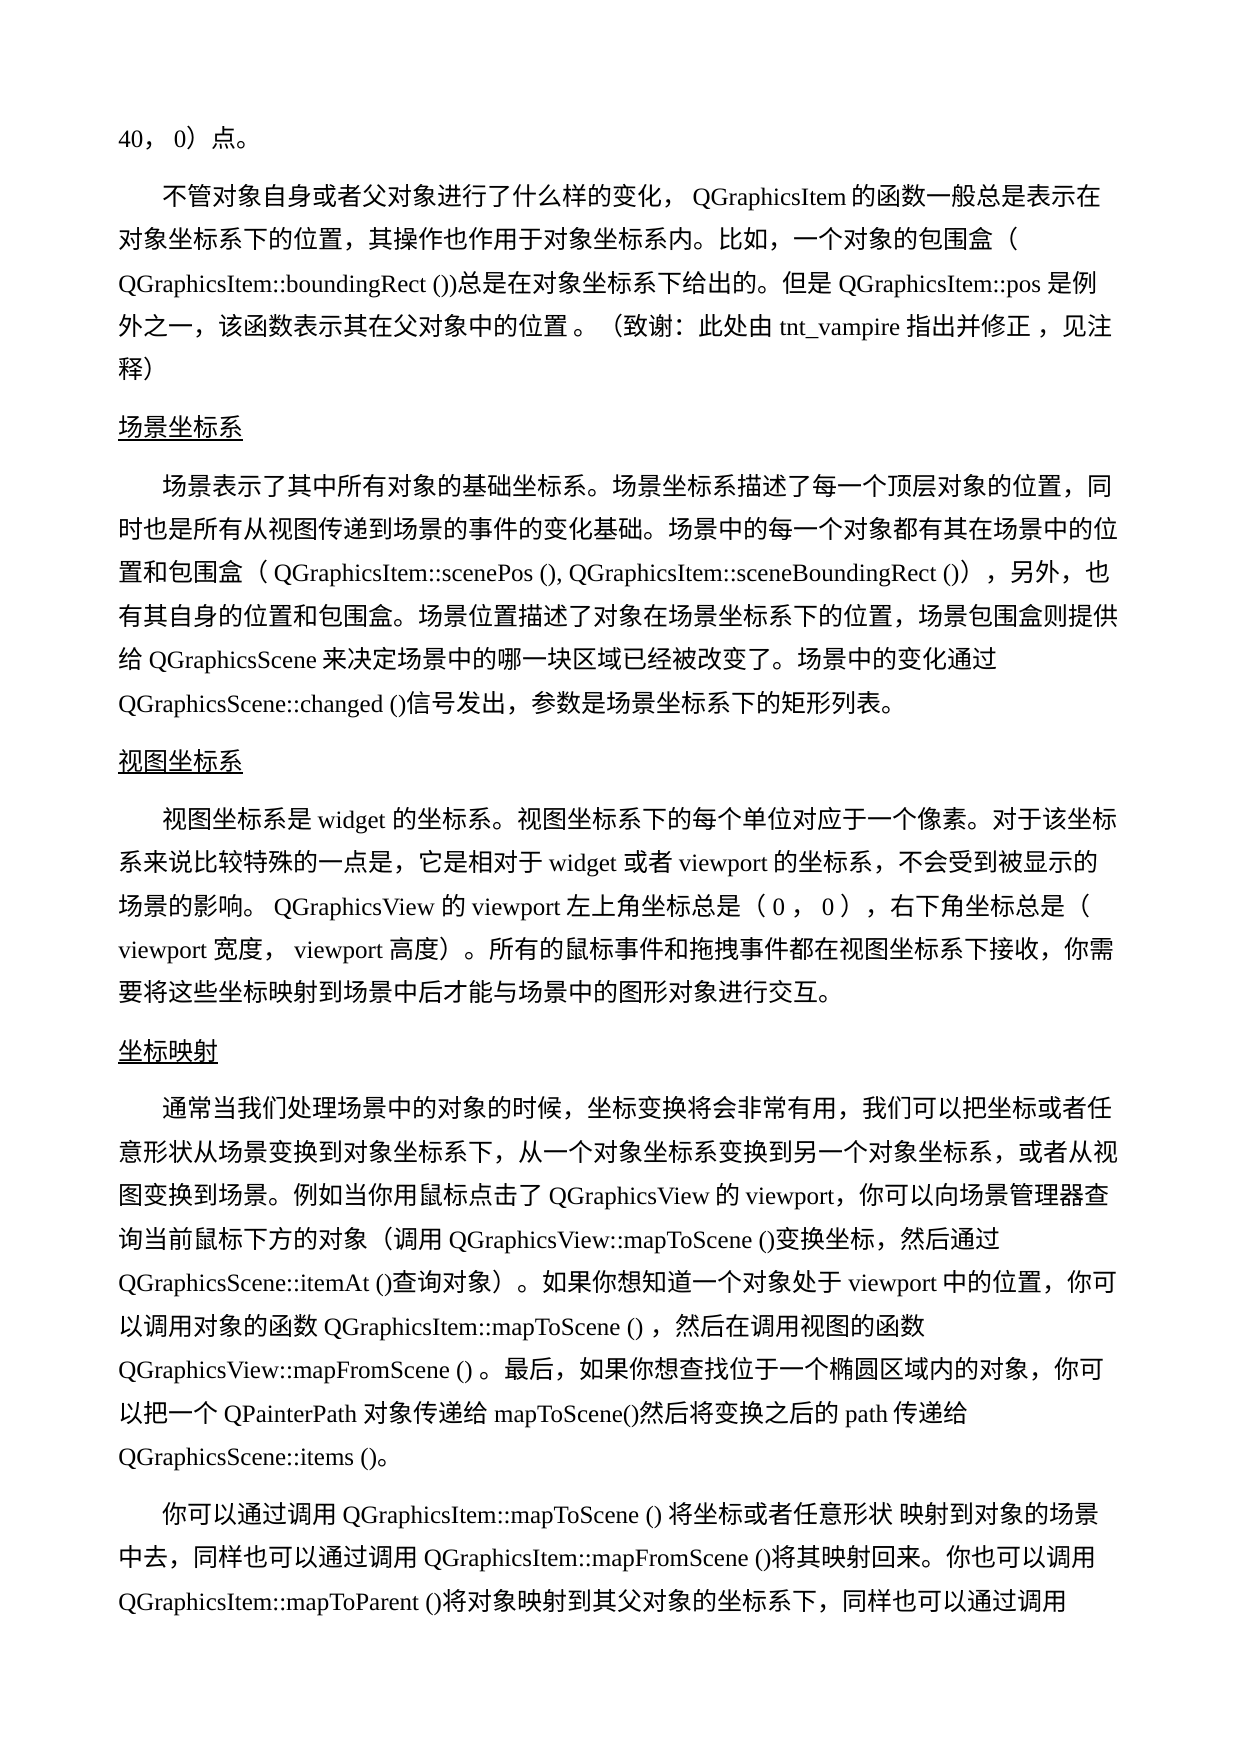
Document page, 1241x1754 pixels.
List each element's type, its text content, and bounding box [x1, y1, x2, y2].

text 通常当我们处理场景中的对象的时候，坐标变换将会非常有用，我们可以把坐标或者任意形状从场景变换到对象坐标系下，从一个对象坐标系变换到另一个对象坐标系，或者从视图变换到场景。例如当你用鼠标点击了 QGraphicsView的 viewport，你可以向场景管理器查询当前鼠标下方的对象（调用 QGraphicsView::mapToScene ()变换坐标，然后通过 QGraphicsScene::itemAt ()查询对象）。如果你想知道一个对象处于 viewport中的位置，你可以调用对象的函数 QGraphicsItem::mapToScene () ，然后在调用视图的函数 QGraphicsView::mapFromScene () 。最后，如果你想查找位于一个椭圆区域内的对象，你可以把一个 QPainterPath 对象传递给 mapToScene()然后将变换之后的 path传递给 QGraphicsScene::items ()。 [118, 1089, 1122, 1473]
text 场景坐标系 [118, 408, 1122, 444]
text 视图坐标系是 widget 的坐标系。视图坐标系下的每个单位对应于一个像素。对于该坐标系来说比较特殊的一点是，它是相对于 widget 或者 viewport 的坐标系，不会受到被显示的场景的影响。 QGraphicsView 的 viewport 左上角坐标总是（ 0 ， 0 ），右下角坐标总是（ viewport 宽度， viewport 高度）。所有的鼠标事件和拖拽事件都在视图坐标系下接收，你需要将这些坐标映射到场景中后才能与场景中的图形对象进行交互。 [118, 799, 1122, 1009]
text 场景表示了其中所有对象的基础坐标系。场景坐标系描述了每一个顶层对象的位置，同时也是所有从视图传递到场景的事件的变化基础。场景中的每一个对象都有其在场景中的位置和包围盒（ QGraphicsItem::scenePos (), QGraphicsItem::sceneBoundingRect ()），另外，也有其自身的位置和包围盒。场景位置描述了对象在场景坐标系下的位置，场景包围盒则提供给 QGraphicsScene来决定场景中的哪一块区域已经被改变了。场景中的变化通过 QGraphicsScene::changed ()信号发出，参数是场景坐标系下的矩形列表。 [118, 466, 1122, 719]
text 你可以通过调用 QGraphicsItem::mapToScene () 将坐标或者任意形状 映射到对象的场景中去，同样也可以通过调用 QGraphicsItem::mapFromScene ()将其映射回来。你也可以调用 QGraphicsItem::mapToParent ()将对象映射到其父对象的坐标系下，同样也可以通过调用 [118, 1494, 1122, 1618]
text 视图坐标系 [118, 741, 1122, 777]
text 坐标映射 [118, 1031, 1122, 1067]
text 不管对象自身或者父对象进行了什么样的变化， QGraphicsItem的函数一般总是表示在对象坐标系下的位置，其操作也作用于对象坐标系内。比如，一个对象的包围盒（ QGraphicsItem::boundingRect ())总是在对象坐标系下给出的。但是 QGraphicsItem::pos 是例外之一，该函数表示其在父对象中的位置 。（致谢：此处由 tnt_vampire 指出并修正 ，见注释） [118, 176, 1122, 386]
text 40， 0）点。 [118, 118, 1122, 154]
